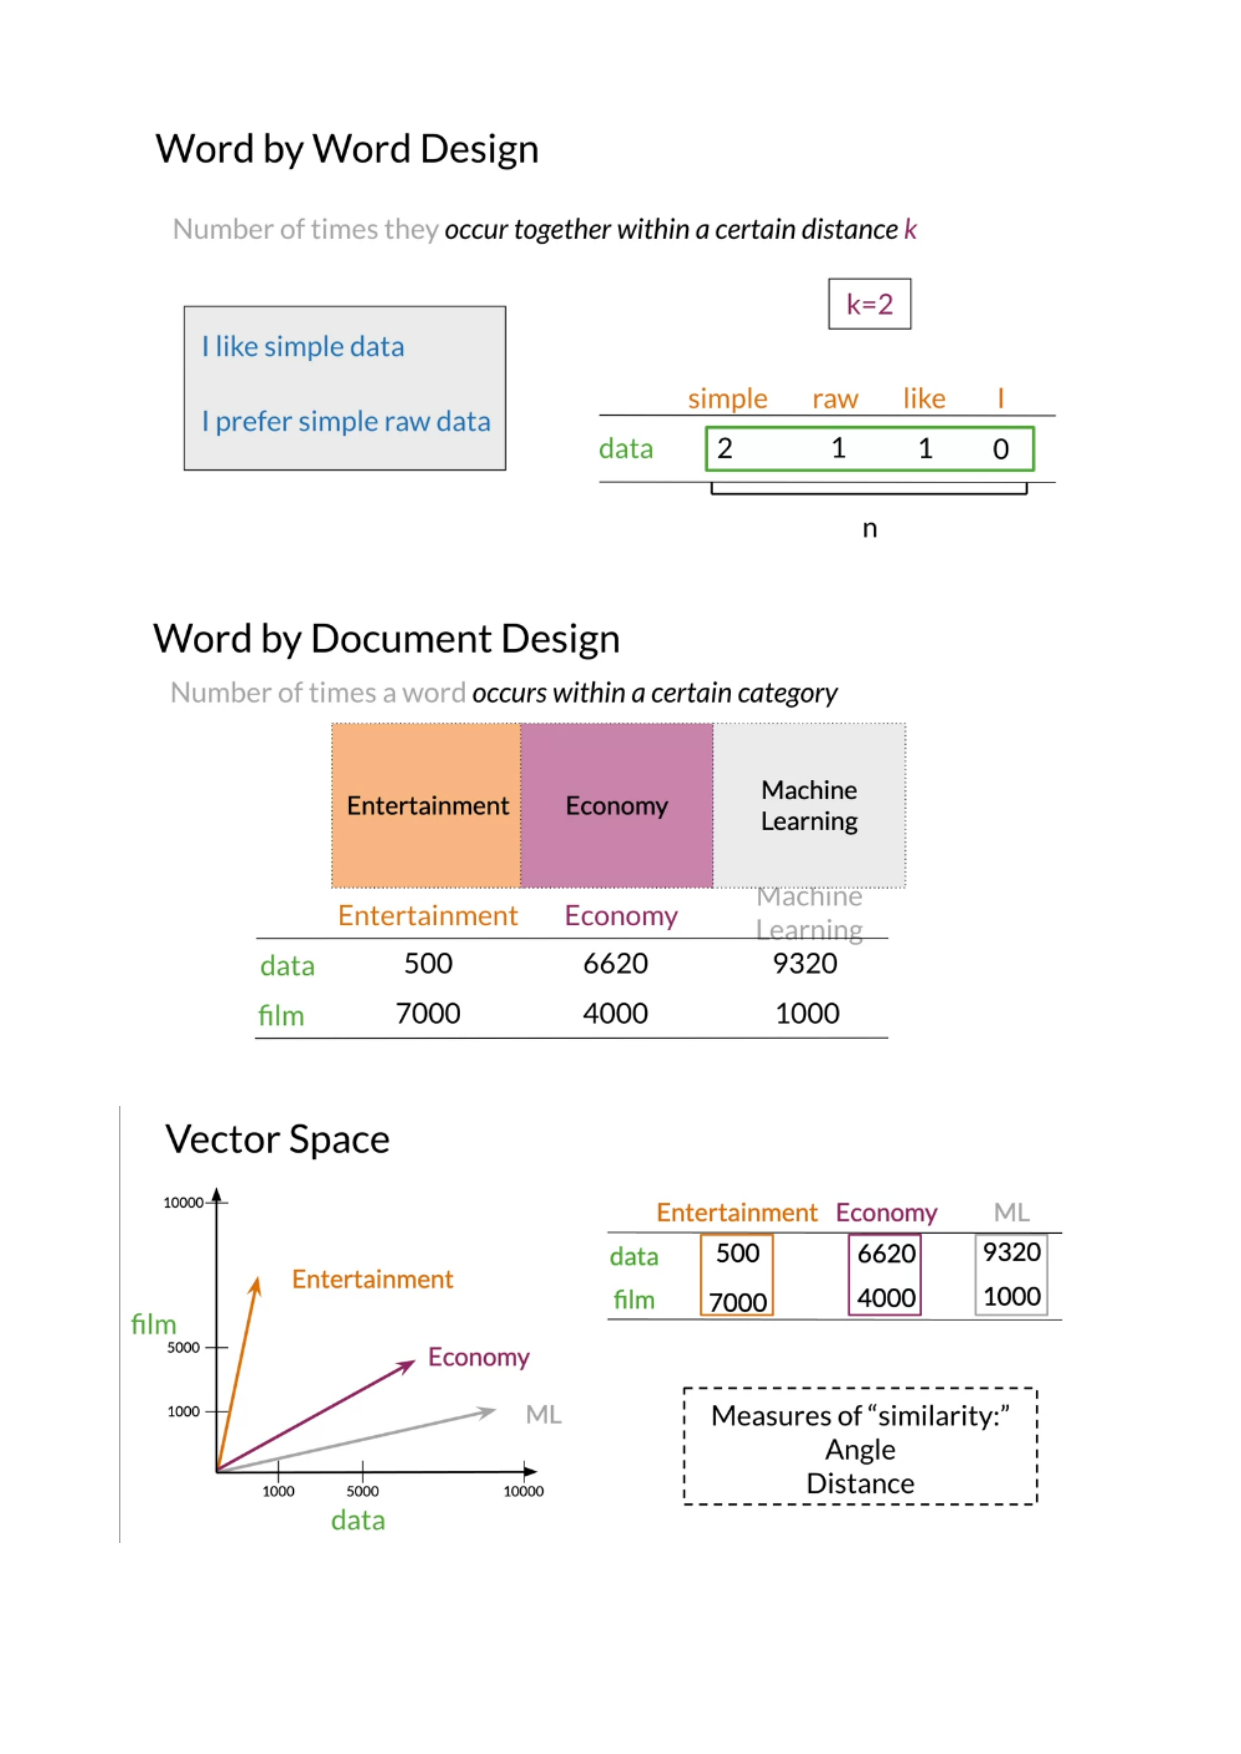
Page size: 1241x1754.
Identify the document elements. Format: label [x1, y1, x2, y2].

picture [118, 1106, 1123, 1543]
picture [118, 609, 1123, 1049]
picture [118, 118, 1123, 553]
